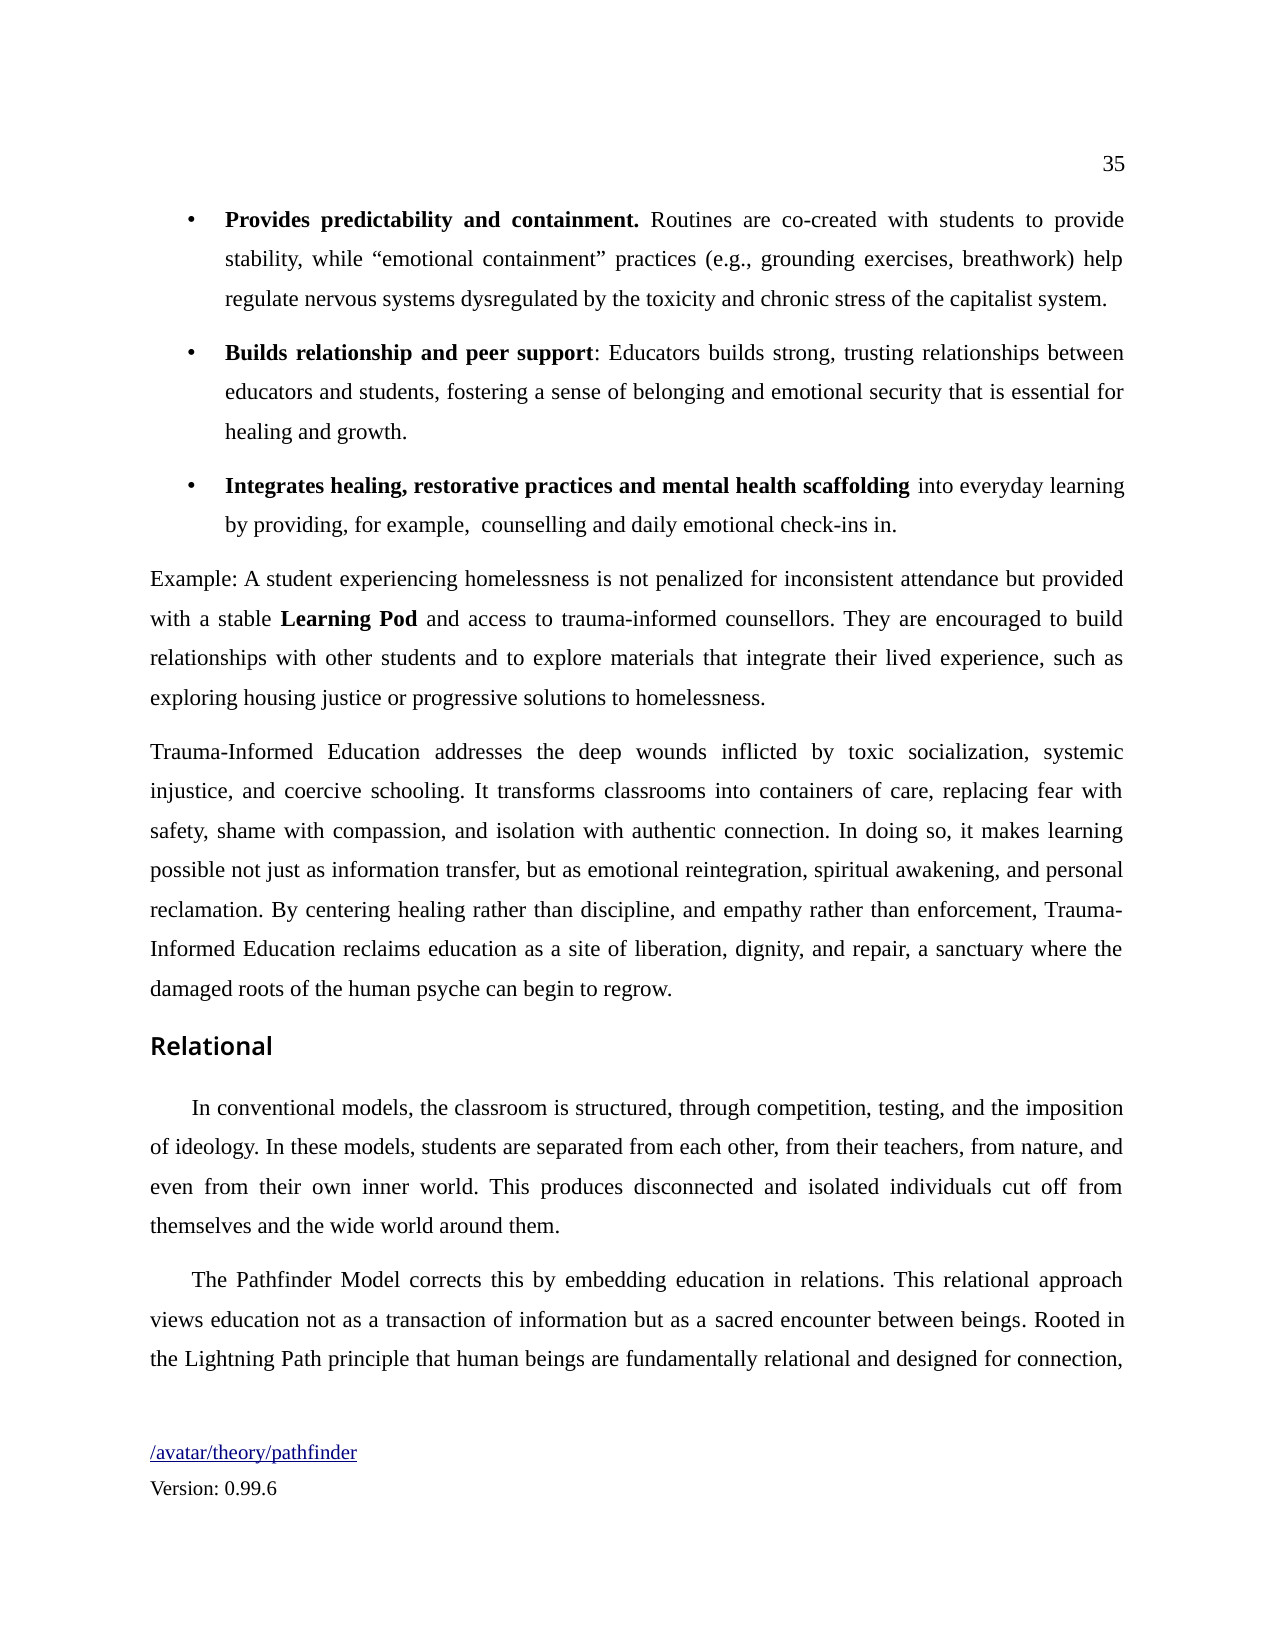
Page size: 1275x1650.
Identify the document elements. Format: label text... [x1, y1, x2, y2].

text In conventional models, the classroom is structured, through competition, testing, and the imposition of ideology. In these models, students are separated from each other, from their teachers, from nature, and even from their own inner world. This produces disconnected and isolated individuals cut off from themselves and the wide world around them. [150, 1094, 1125, 1239]
text Example: A student experiencing homelessness is not penalized for inconsistent attendance but provided with a stable Learning Pod and access to trauma-informed counsellors. They are encouraged to build relationships with other students and to explore materials that integrate their lived experience, such as exploring housing justice or progressive solutions to homelessness. [150, 565, 1125, 710]
list Integrates healing, restorative practices and mental health scaffolding into everyday learning by providing, for example, counselling and daily emotional check-ins in. [187, 472, 1125, 538]
list Builds relationship and peer support: Educators builds strong, trusting relationships between educators and students, fostering a sense of belonging and emotional security that is essential for healing and growth. [187, 339, 1125, 444]
text The Pathfinder Model corrects this by embedding education in relations. This relational approach views education not as a transaction of information but as a sacred encounter between beings. Rooted in the Lightning Path principle that human beings are fundamentally relational and designed for connection, [150, 1266, 1125, 1372]
subtitle Relational [150, 1029, 1125, 1063]
text Trauma-Informed Education addresses the deep wounds inflicted by toxic socialization, systemic injustice, and coercive schooling. It transforms classrooms into containers of care, replacing fear with safety, shame with compassion, and isolation with authentic connection. In doing so, it makes learning possible not just as information transfer, but as emotional reintegration, spiritual awakening, and personal reclamation. By centering healing rather than discipline, and empathy rather than enforcement, Trauma-Informed Education reclaims education as a site of liberation, dignity, and repair, a sanctuary where the damaged roots of the human psyche can begin to regrow. [150, 738, 1125, 1001]
list Provides predictability and containment. Routines are co-created with students to provide stability, while “emotional containment” practices (e.g., grounding exercises, breathwork) help regulate nervous systems dysregulated by the toxicity and chronic stress of the capitalist system. [187, 206, 1125, 311]
